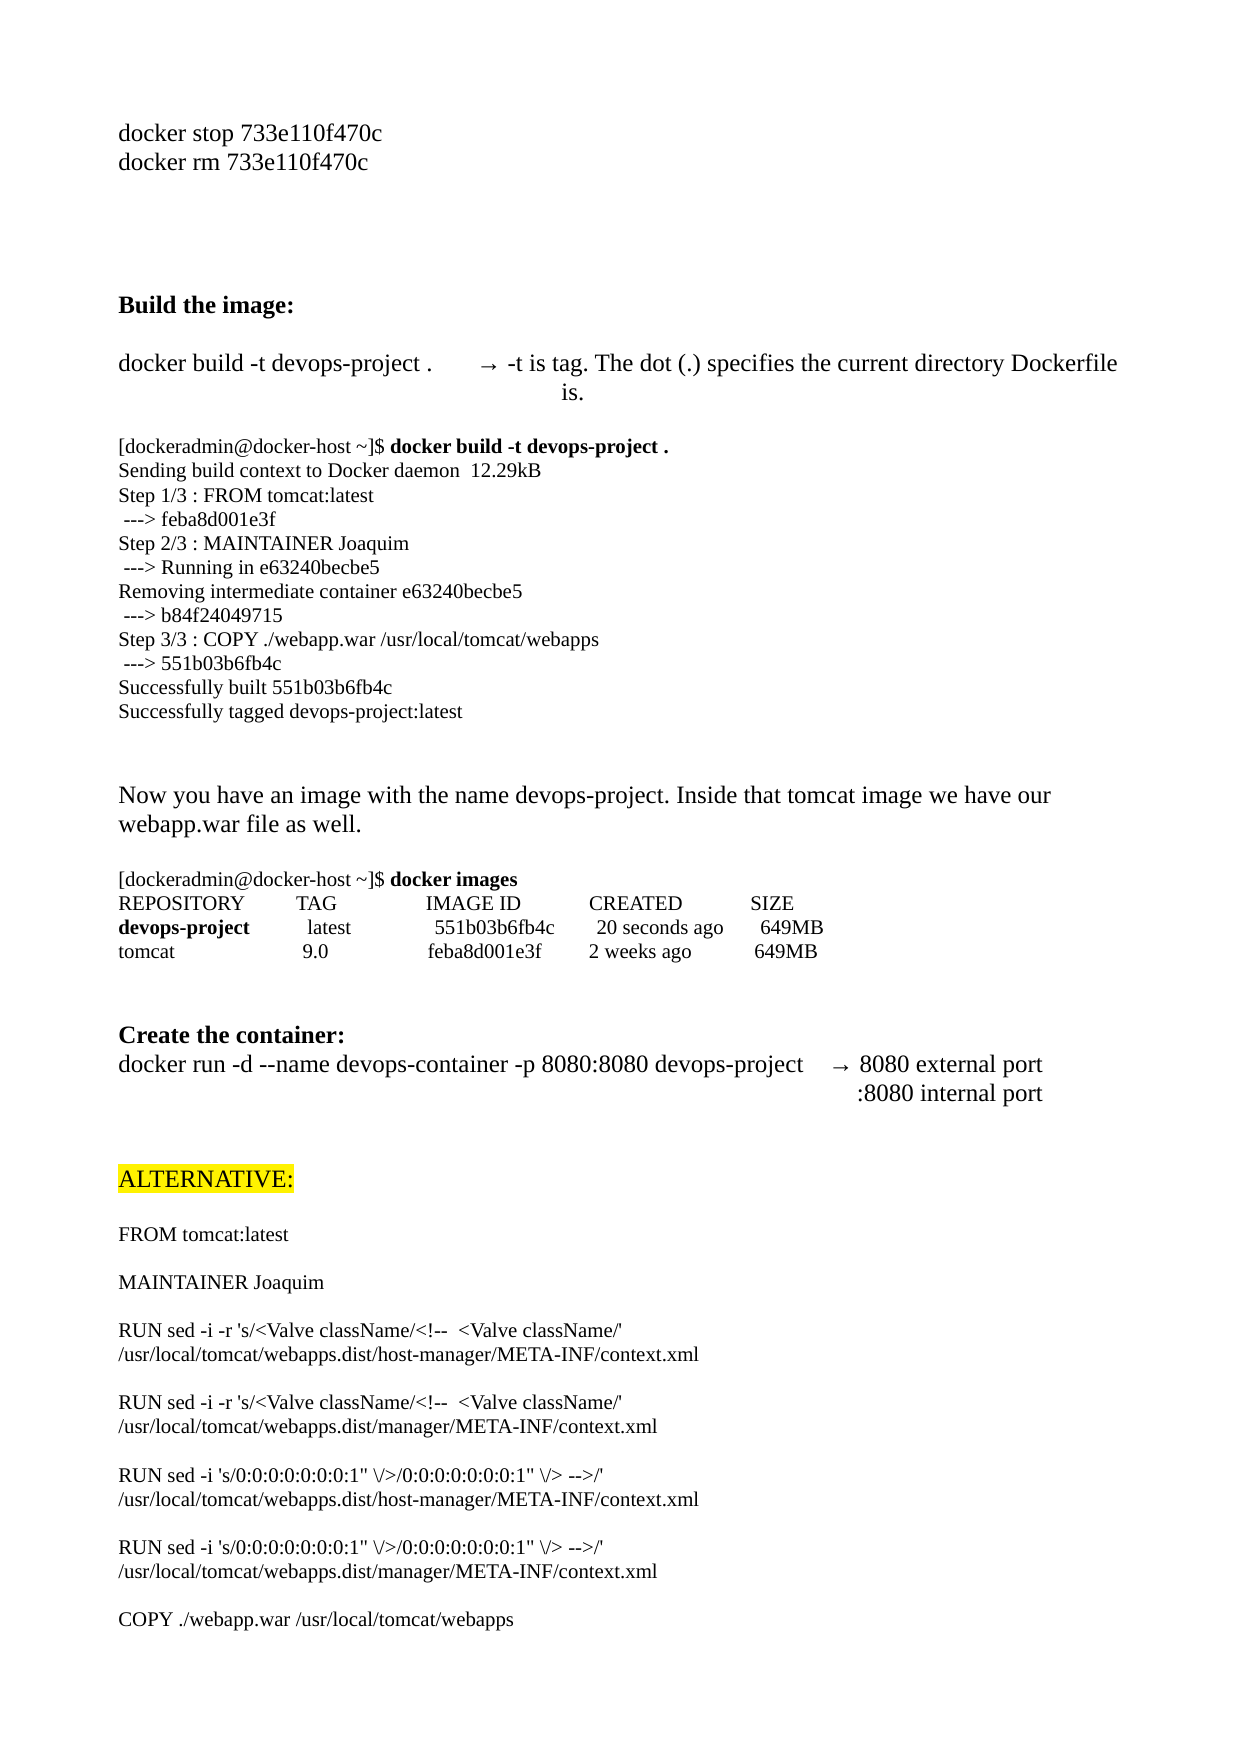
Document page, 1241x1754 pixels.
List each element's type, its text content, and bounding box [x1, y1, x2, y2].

text [dockeradmin@docker-host ~]$ docker build -t devops-project . [118, 434, 1122, 458]
text COPY ./webapp.war /usr/local/tomcat/webapps [118, 1607, 1122, 1631]
text is. [118, 377, 1122, 406]
text ---> b84f24049715 [118, 603, 1122, 627]
text REPOSITORY TAG IMAGE ID CREATED SIZE [118, 891, 1122, 915]
text MAINTAINER Joaquim [118, 1270, 1122, 1294]
text Step 2/3 : MAINTAINER Joaquim [118, 531, 1122, 555]
text ---> Running in e63240becbe5 [118, 555, 1122, 579]
text :8080 internal port [118, 1078, 1122, 1107]
text ALTERNATIVE: [118, 1164, 1122, 1193]
text Removing intermediate container e63240becbe5 [118, 579, 1122, 603]
text devops-project latest 551b03b6fb4c 20 seconds ago 649MB [118, 915, 1122, 939]
text RUN sed -i 's/0:0:0:0:0:0:0:1" \/>/0:0:0:0:0:0:0:1" \/> -->/' /usr/local/tomcat/webapps.dist/manager/META-INF/context.xml [118, 1535, 1122, 1583]
text ---> 551b03b6fb4c [118, 651, 1122, 675]
text docker build -t devops-project . → -t is tag. The dot (.) specifies the current directory Dockerfile [118, 348, 1122, 377]
text docker stop 733e110f470c [118, 118, 1122, 147]
text Sending build context to Docker daemon 12.29kB [118, 458, 1122, 482]
text FROM tomcat:latest [118, 1222, 1122, 1246]
text Step 3/3 : COPY ./webapp.war /usr/local/tomcat/webapps [118, 627, 1122, 651]
text ---> feba8d001e3f [118, 507, 1122, 531]
text docker run -d --name devops-container -p 8080:8080 devops-project → 8080 external port [118, 1049, 1122, 1078]
text RUN sed -i -r 's/<Valve className/<!-- <Valve className/' /usr/local/tomcat/webapps.dist/manager/META-INF/context.xml [118, 1390, 1122, 1438]
text Step 1/3 : FROM tomcat:latest [118, 482, 1122, 507]
text tomcat 9.0 feba8d001e3f 2 weeks ago 649MB [118, 939, 1122, 963]
text Build the image: [118, 291, 1122, 319]
text RUN sed -i 's/0:0:0:0:0:0:0:1" \/>/0:0:0:0:0:0:0:1" \/> -->/' /usr/local/tomcat/webapps.dist/host-manager/META-INF/context.xml [118, 1462, 1122, 1511]
text docker rm 733e110f470c [118, 147, 1122, 176]
text RUN sed -i -r 's/<Valve className/<!-- <Valve className/' /usr/local/tomcat/webapps.dist/host-manager/META-INF/context.xml [118, 1318, 1122, 1366]
text Create the container: [118, 1021, 1122, 1049]
text Now you have an image with the name devops-project. Inside that tomcat image we have our webapp.war file as well. [118, 781, 1122, 838]
text Successfully built 551b03b6fb4c [118, 675, 1122, 699]
text [dockeradmin@docker-host ~]$ docker images [118, 867, 1122, 891]
text Successfully tagged devops-project:latest [118, 699, 1122, 723]
